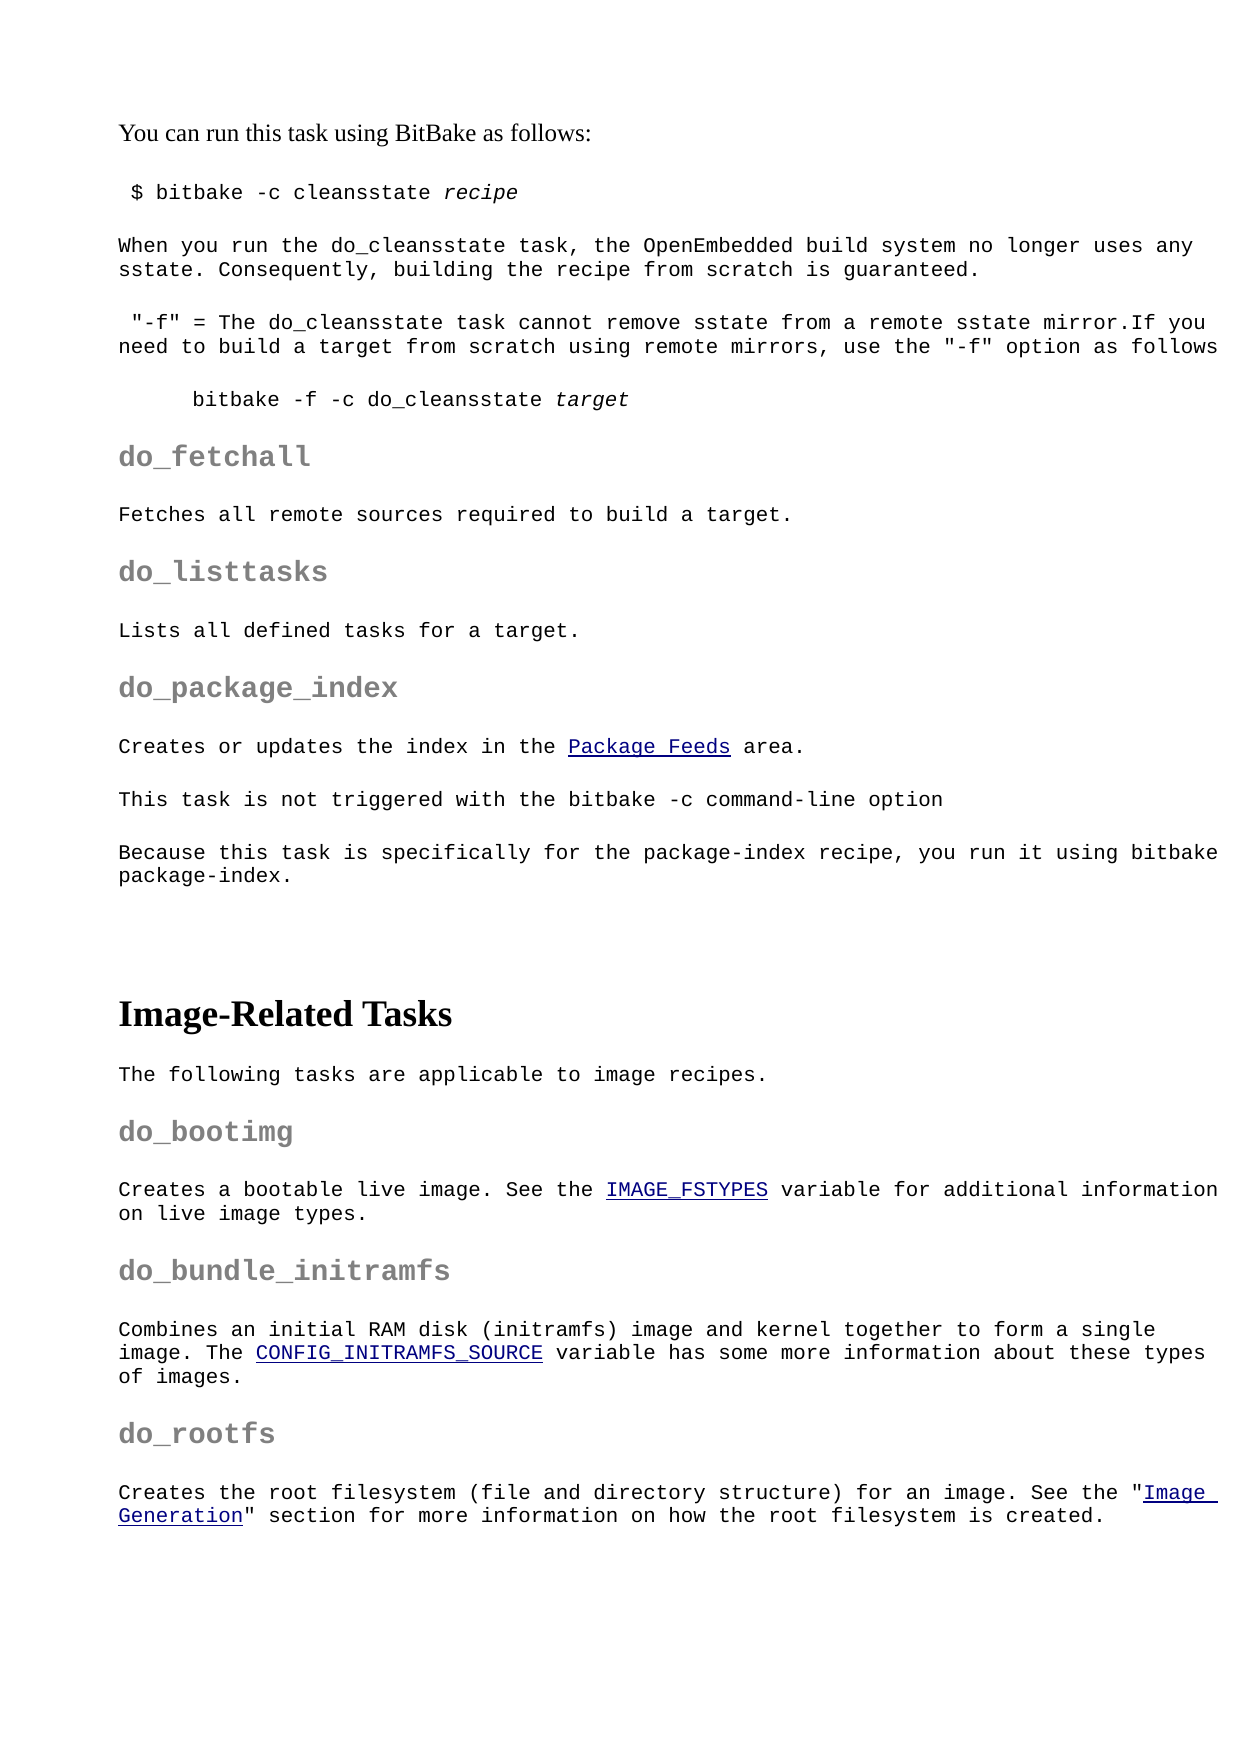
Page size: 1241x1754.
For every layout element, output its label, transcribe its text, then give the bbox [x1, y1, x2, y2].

text Lists all defined tasks for a target. [118, 620, 1240, 644]
text Because this task is specifically for the package-index recipe, you run it using bitbake package-index. [118, 842, 1240, 889]
text This task is not triggered with the bitbake -c command-line option [118, 789, 1240, 812]
text Combines an initial RAM disk (initramfs) image and kernel together to form a single image. The CONFIG_INITRAMFS_SOURCE variable has some more information about these types of images. [118, 1319, 1240, 1390]
text $ bitbake -c cleansstate recipe [118, 182, 1240, 206]
subtitle do_rootfs [118, 1419, 1240, 1452]
text The following tasks are applicable to image recipes. [118, 1064, 1240, 1087]
text When you run the do_cleansstate task, the OpenEmbedded build system no longer uses any sstate. Consequently, building the recipe from scratch is guaranteed. [118, 235, 1240, 282]
subtitle Image-Related Tasks [118, 991, 1240, 1034]
text You can run this task using BitBake as follows: [118, 118, 1240, 147]
text Fetches all remote sources required to build a target. [118, 504, 1240, 528]
subtitle do_bundle_initramfs [118, 1256, 1240, 1289]
subtitle do_fetchall [118, 442, 1240, 475]
subtitle do_listtasks [118, 557, 1240, 591]
subtitle do_package_index [118, 673, 1240, 706]
subtitle do_bootimg [118, 1117, 1240, 1150]
text Creates the root filesystem (file and directory structure) for an image. See the "Image Generation" section for more information on how the root filesystem is created. [118, 1482, 1240, 1529]
text Creates a bootable live image. See the IMAGE_FSTYPES variable for additional information on live image types. [118, 1179, 1240, 1227]
text bitbake -f -c do_cleansstate target [118, 389, 1240, 412]
text "-f" = The do_cleansstate task cannot remove sstate from a remote sstate mirror.If you need to build a target from scratch using remote mirrors, use the "-f" option as follows [118, 312, 1240, 359]
text Creates or updates the index in the Package Feeds area. [118, 736, 1240, 759]
